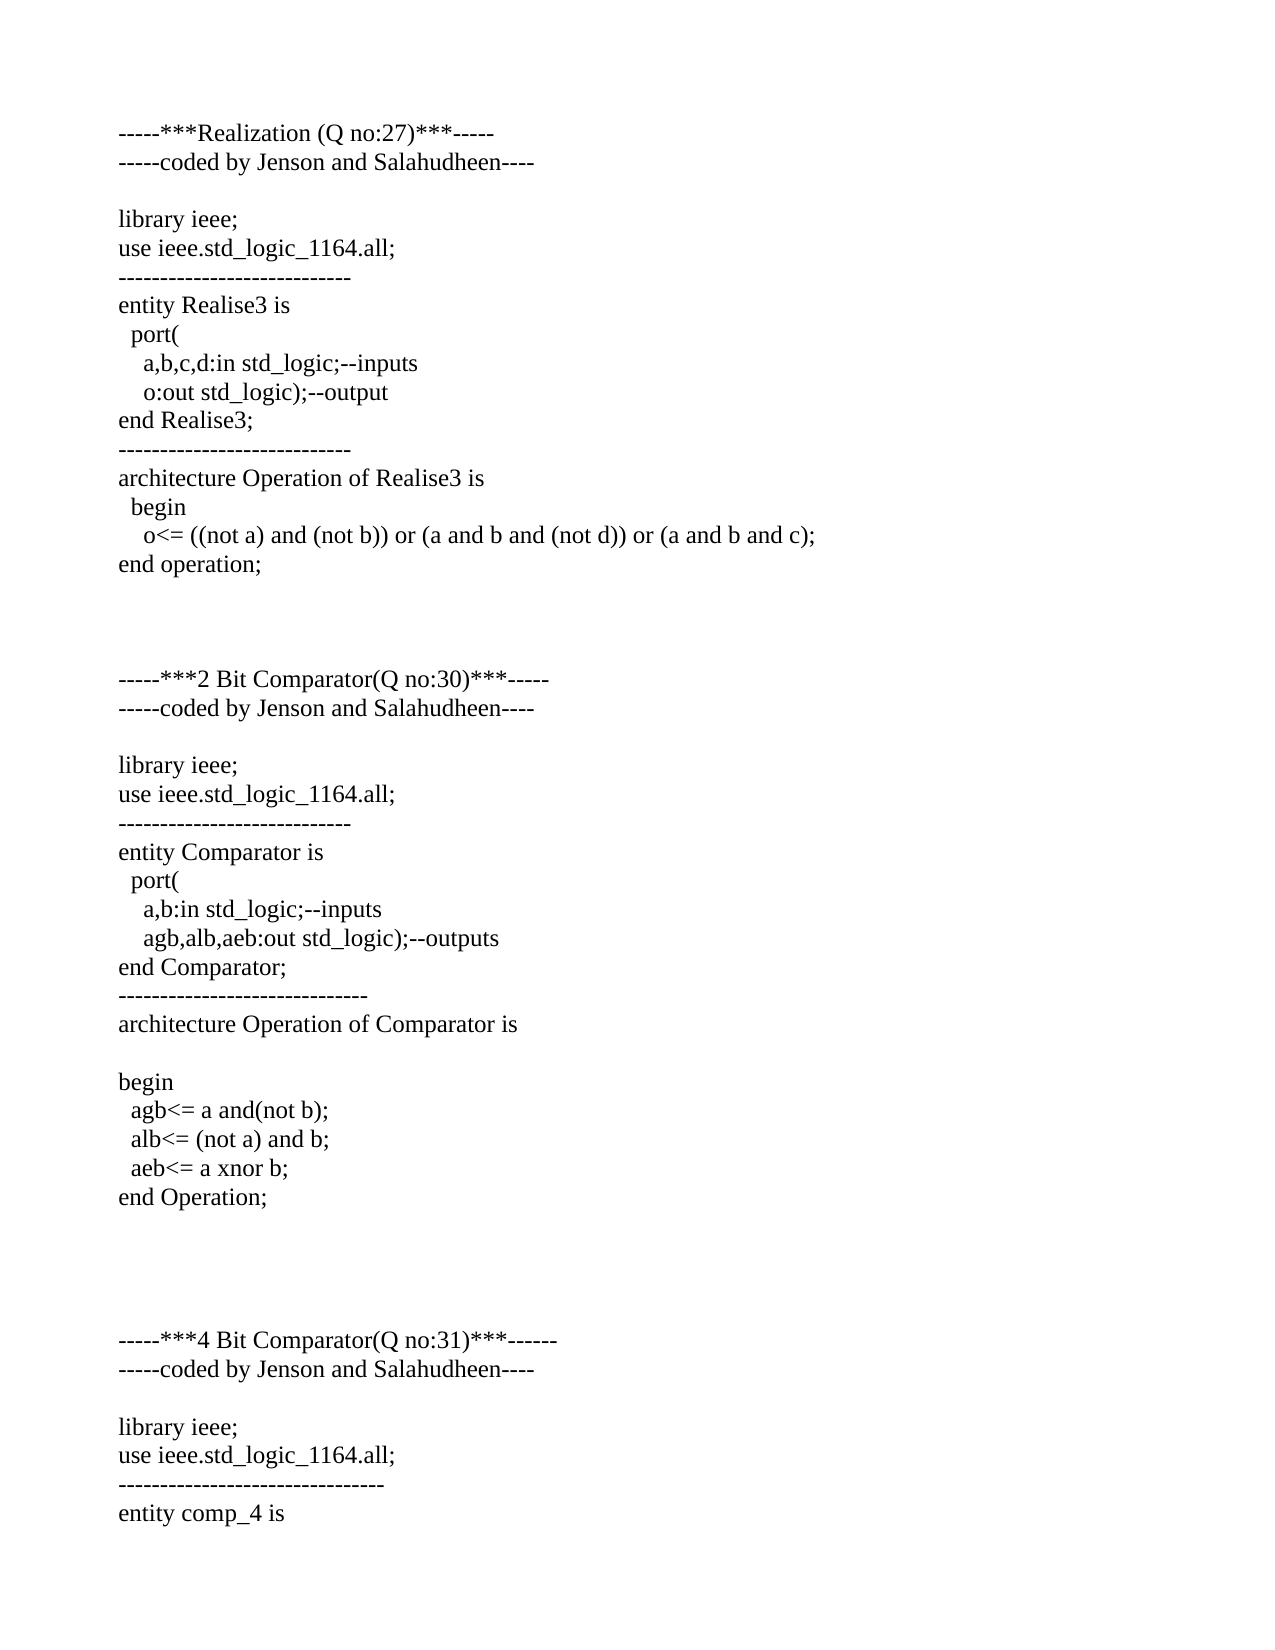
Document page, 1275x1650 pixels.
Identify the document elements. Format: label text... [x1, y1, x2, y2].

text -------------------------------- [118, 1469, 1157, 1498]
text -----***Realization (Q no:27)***----- [118, 118, 1157, 147]
text ---------------------------- [118, 808, 1157, 837]
text ---------------------------- [118, 434, 1157, 463]
text -----coded by Jenson and Salahudheen---- [118, 693, 1157, 722]
text use ieee.std_logic_1164.all; [118, 233, 1157, 262]
text end operation; [118, 549, 1157, 578]
text begin [118, 492, 1157, 521]
text a,b:in std_logic;--inputs [118, 894, 1157, 923]
text entity Comparator is [118, 837, 1157, 866]
text library ieee; [118, 751, 1157, 779]
text -----***4 Bit Comparator(Q no:31)***------ [118, 1326, 1157, 1354]
text -----coded by Jenson and Salahudheen---- [118, 1354, 1157, 1383]
text entity comp_4 is [118, 1498, 1157, 1527]
text ------------------------------ [118, 981, 1157, 1009]
text end Operation; [118, 1182, 1157, 1211]
text -----coded by Jenson and Salahudheen---- [118, 147, 1157, 176]
text aeb<= a xnor b; [118, 1153, 1157, 1182]
text library ieee; [118, 1412, 1157, 1441]
text entity Realise3 is [118, 291, 1157, 319]
text architecture Operation of Comparator is [118, 1009, 1157, 1038]
text port( [118, 319, 1157, 348]
text agb<= a and(not b); [118, 1096, 1157, 1124]
text agb,alb,aeb:out std_logic);--outputs [118, 923, 1157, 952]
text end Realise3; [118, 406, 1157, 434]
text -----***2 Bit Comparator(Q no:30)***----- [118, 664, 1157, 693]
text begin [118, 1067, 1157, 1096]
text a,b,c,d:in std_logic;--inputs [118, 348, 1157, 377]
text architecture Operation of Realise3 is [118, 463, 1157, 492]
text o<= ((not a) and (not b)) or (a and b and (not d)) or (a and b and c); [118, 521, 1157, 549]
text ---------------------------- [118, 262, 1157, 291]
text use ieee.std_logic_1164.all; [118, 1441, 1157, 1469]
text use ieee.std_logic_1164.all; [118, 779, 1157, 808]
text o:out std_logic);--output [118, 377, 1157, 406]
text port( [118, 866, 1157, 894]
text alb<= (not a) and b; [118, 1124, 1157, 1153]
text end Comparator; [118, 952, 1157, 981]
text library ieee; [118, 204, 1157, 233]
